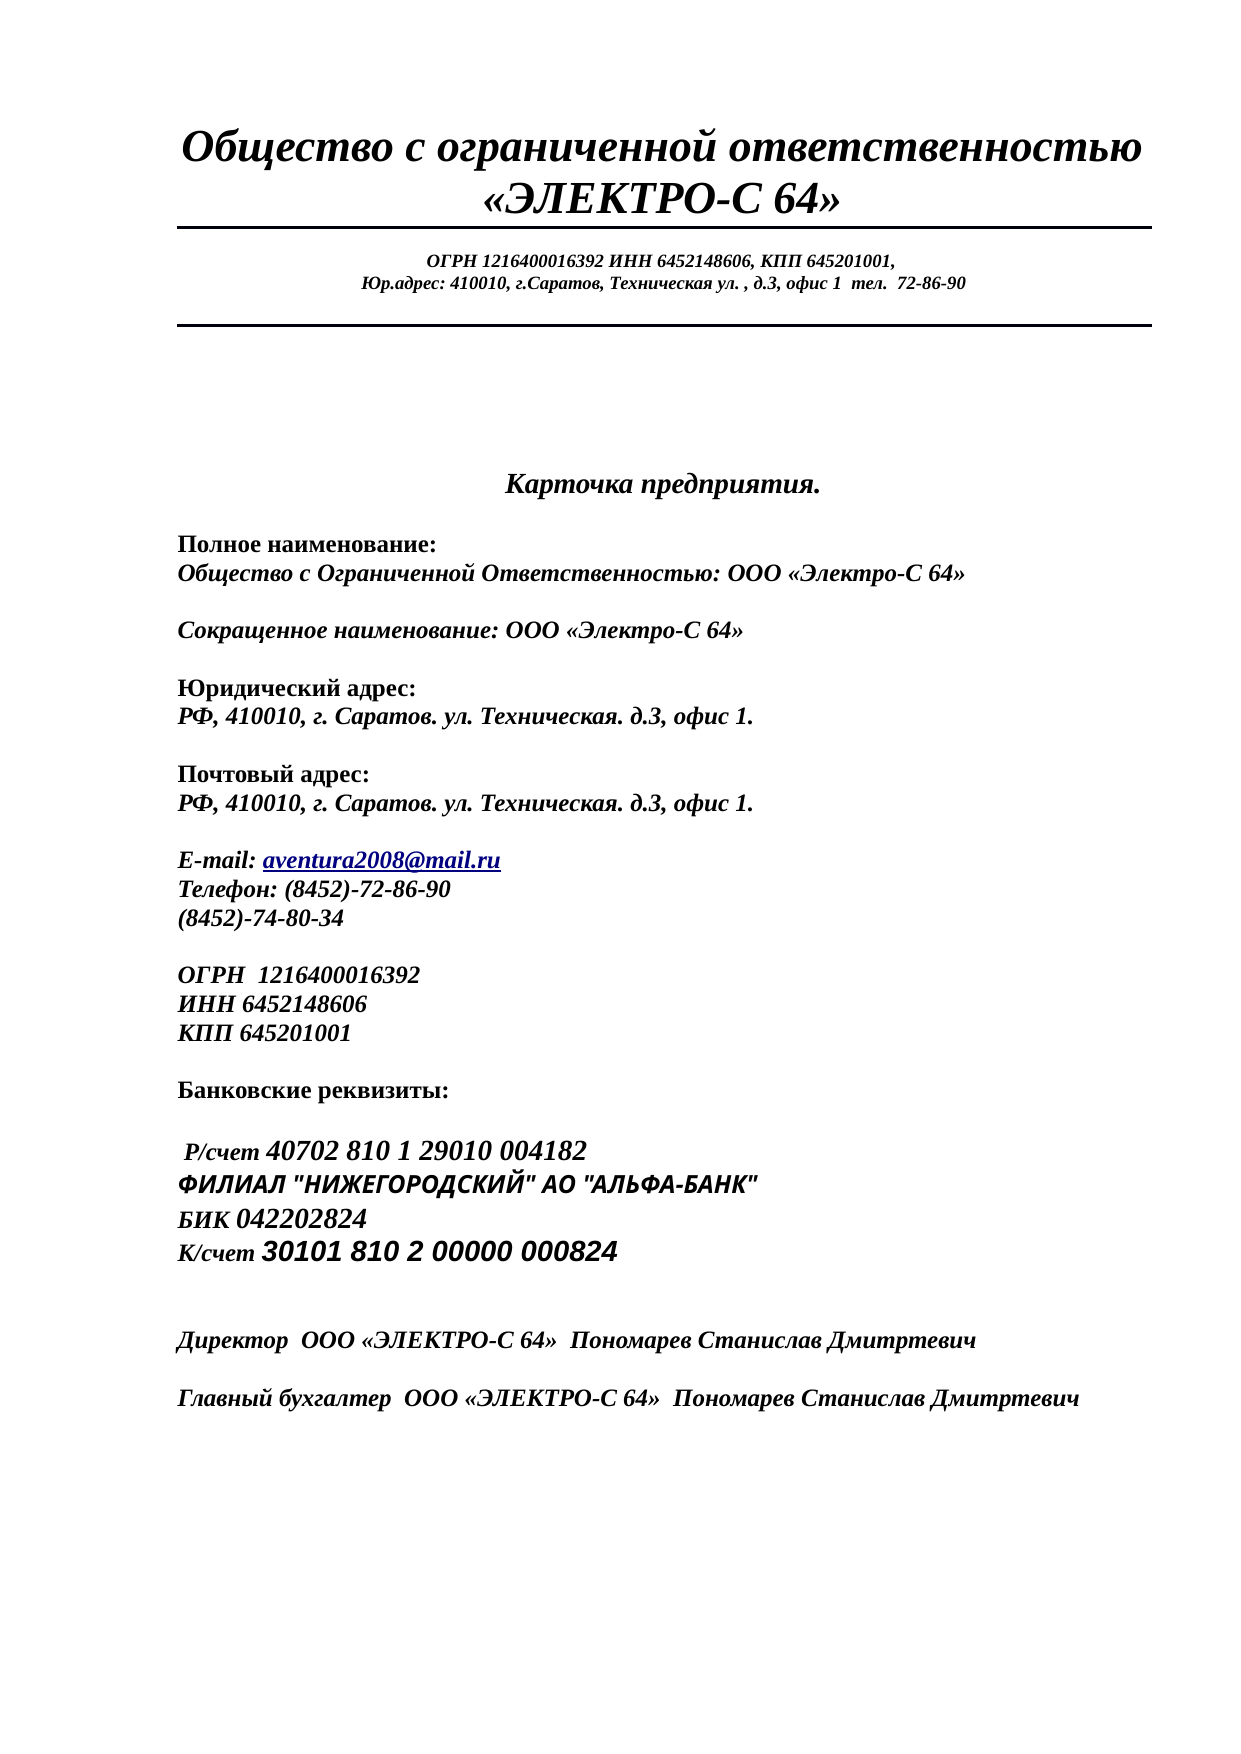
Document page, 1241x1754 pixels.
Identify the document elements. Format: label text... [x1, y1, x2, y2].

text ОГРН 1216400016392 [177, 960, 1152, 989]
text Юр.адрес: 410010, г.Саратов, Техническая ул. , д.3, офис 1 тел. 72-86-90 [177, 272, 1152, 293]
text РФ, 410010, г. Саратов. ул. Техническая. д.3, офис 1. [177, 701, 1152, 730]
text К/счет 30101 810 2 00000 000824 [177, 1234, 1152, 1268]
text КПП 645201001 [177, 1018, 1152, 1046]
text Юридический адрес: [177, 673, 1152, 701]
text (8452)-74-80-34 [177, 903, 1152, 931]
text Карточка предприятия. [177, 467, 1152, 500]
text Сокращенное наименование: ООО «Электро-С 64» [177, 615, 1152, 644]
text «ЭЛЕКТРО-С 64» [177, 171, 1152, 226]
text Телефон: (8452)-72-86-90 [177, 874, 1152, 903]
text Директор ООО «ЭЛЕКТРО-С 64» Пономарев Станислав Дмитртевич [177, 1325, 1152, 1354]
text ФИЛИАЛ "НИЖЕГОРОДСКИЙ" АО "АЛЬФА-БАНК" [177, 1166, 1152, 1201]
text РФ, 410010, г. Саратов. ул. Техническая. д.3, офис 1. [177, 788, 1152, 816]
text Р/счет 40702 810 1 29010 004182 [177, 1133, 1152, 1166]
text ИНН 6452148606 [177, 989, 1152, 1018]
text Почтовый адрес: [177, 759, 1152, 788]
text Е-mail: aventura2008@mail.ru [177, 845, 1152, 874]
text БИК 042202824 [177, 1201, 1152, 1234]
text Общество с ограниченной ответственностью [177, 118, 1152, 171]
text Полное наименование: [177, 529, 1152, 558]
text Общество с Ограниченной Ответственностью: ООО «Электро-С 64» [177, 558, 1152, 586]
text Главный бухгалтер ООО «ЭЛЕКТРО-С 64» Пономарев Станислав Дмитртевич [177, 1383, 1152, 1412]
text Банковские реквизиты: [177, 1075, 1152, 1104]
text ОГРН 1216400016392 ИНН 6452148606, КПП 645201001, [177, 250, 1152, 272]
